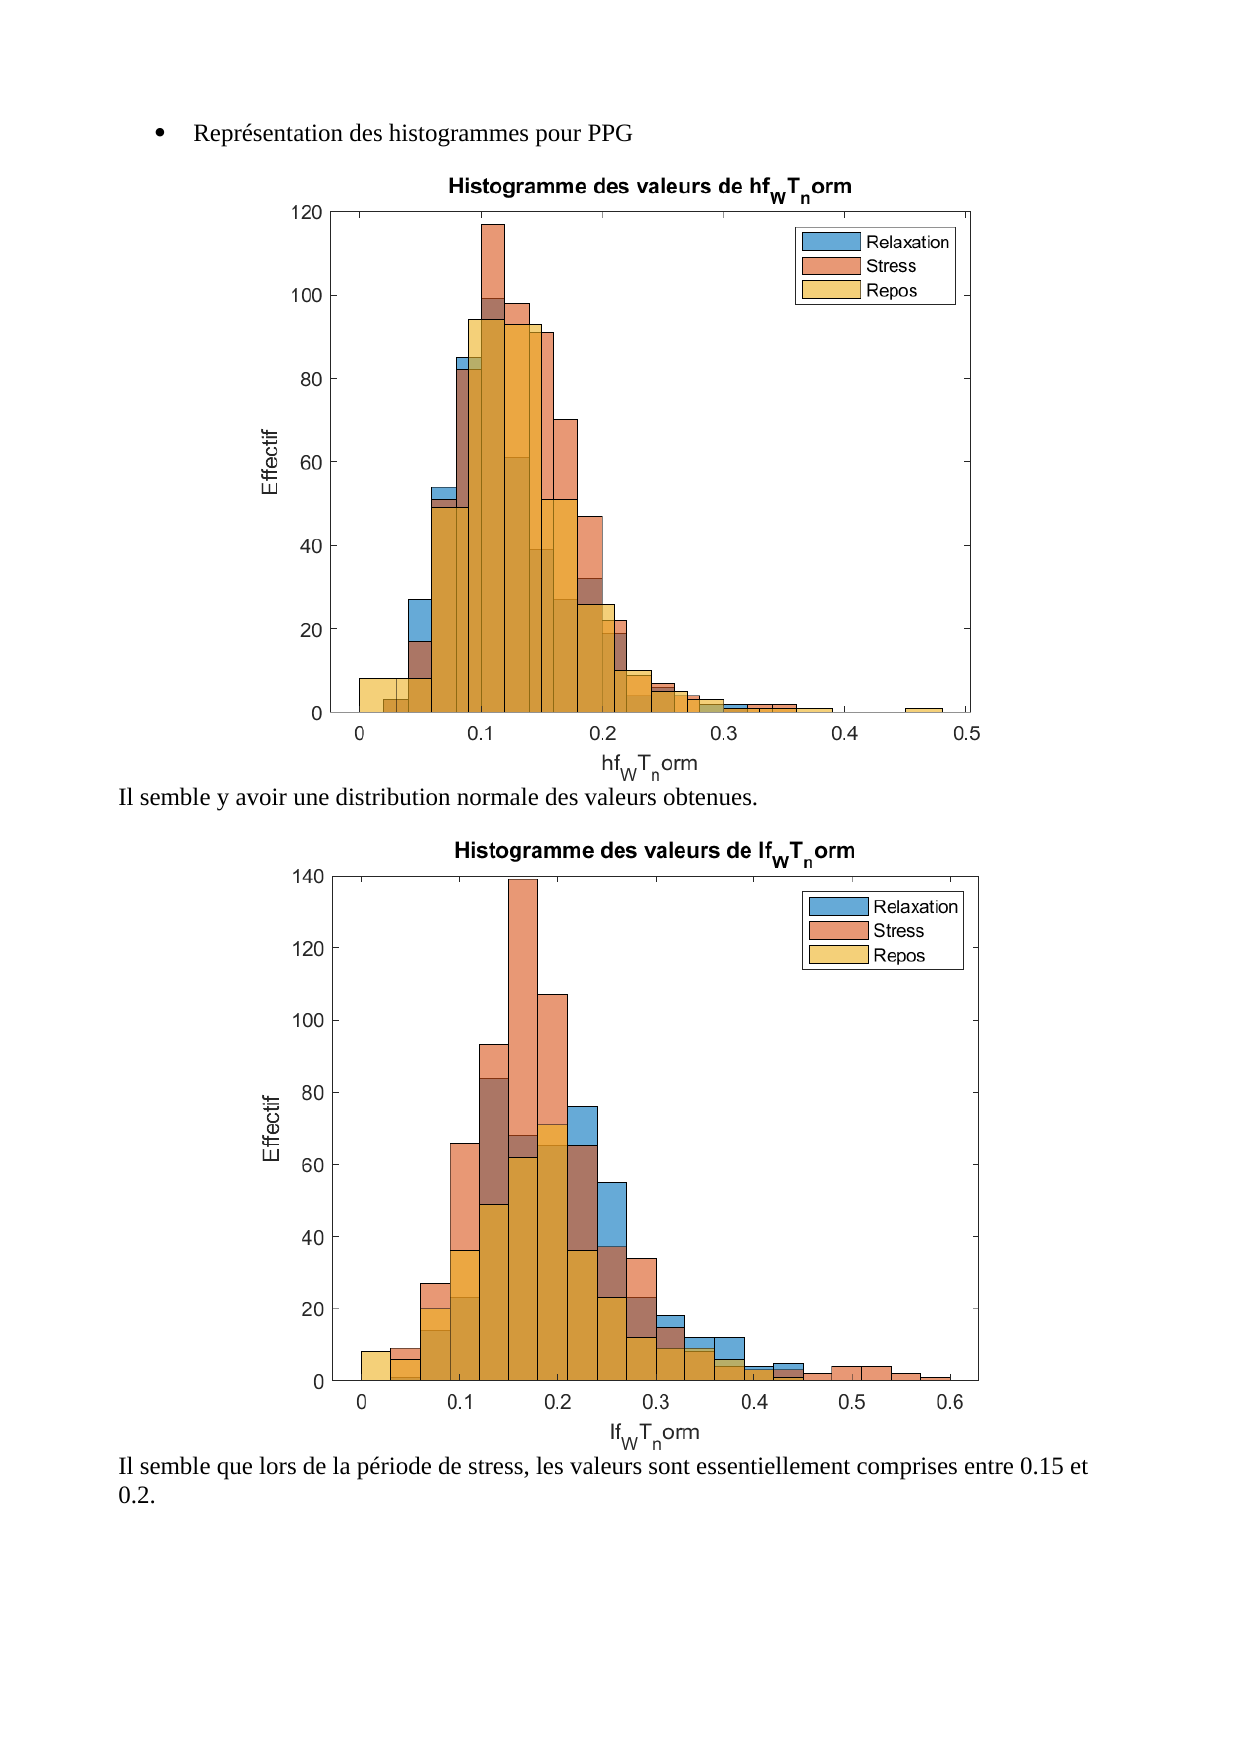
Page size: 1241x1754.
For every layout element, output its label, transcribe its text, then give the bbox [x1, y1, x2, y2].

text Il semble y avoir une distribution normale des valeurs obtenues. [118, 782, 1122, 811]
list Représentation des histogrammes pour PPG [156, 118, 1122, 147]
text Il semble que lors de la période de stress, les valeurs sont essentiellement comprises entre 0.15 et 0.2. [118, 1451, 1122, 1508]
